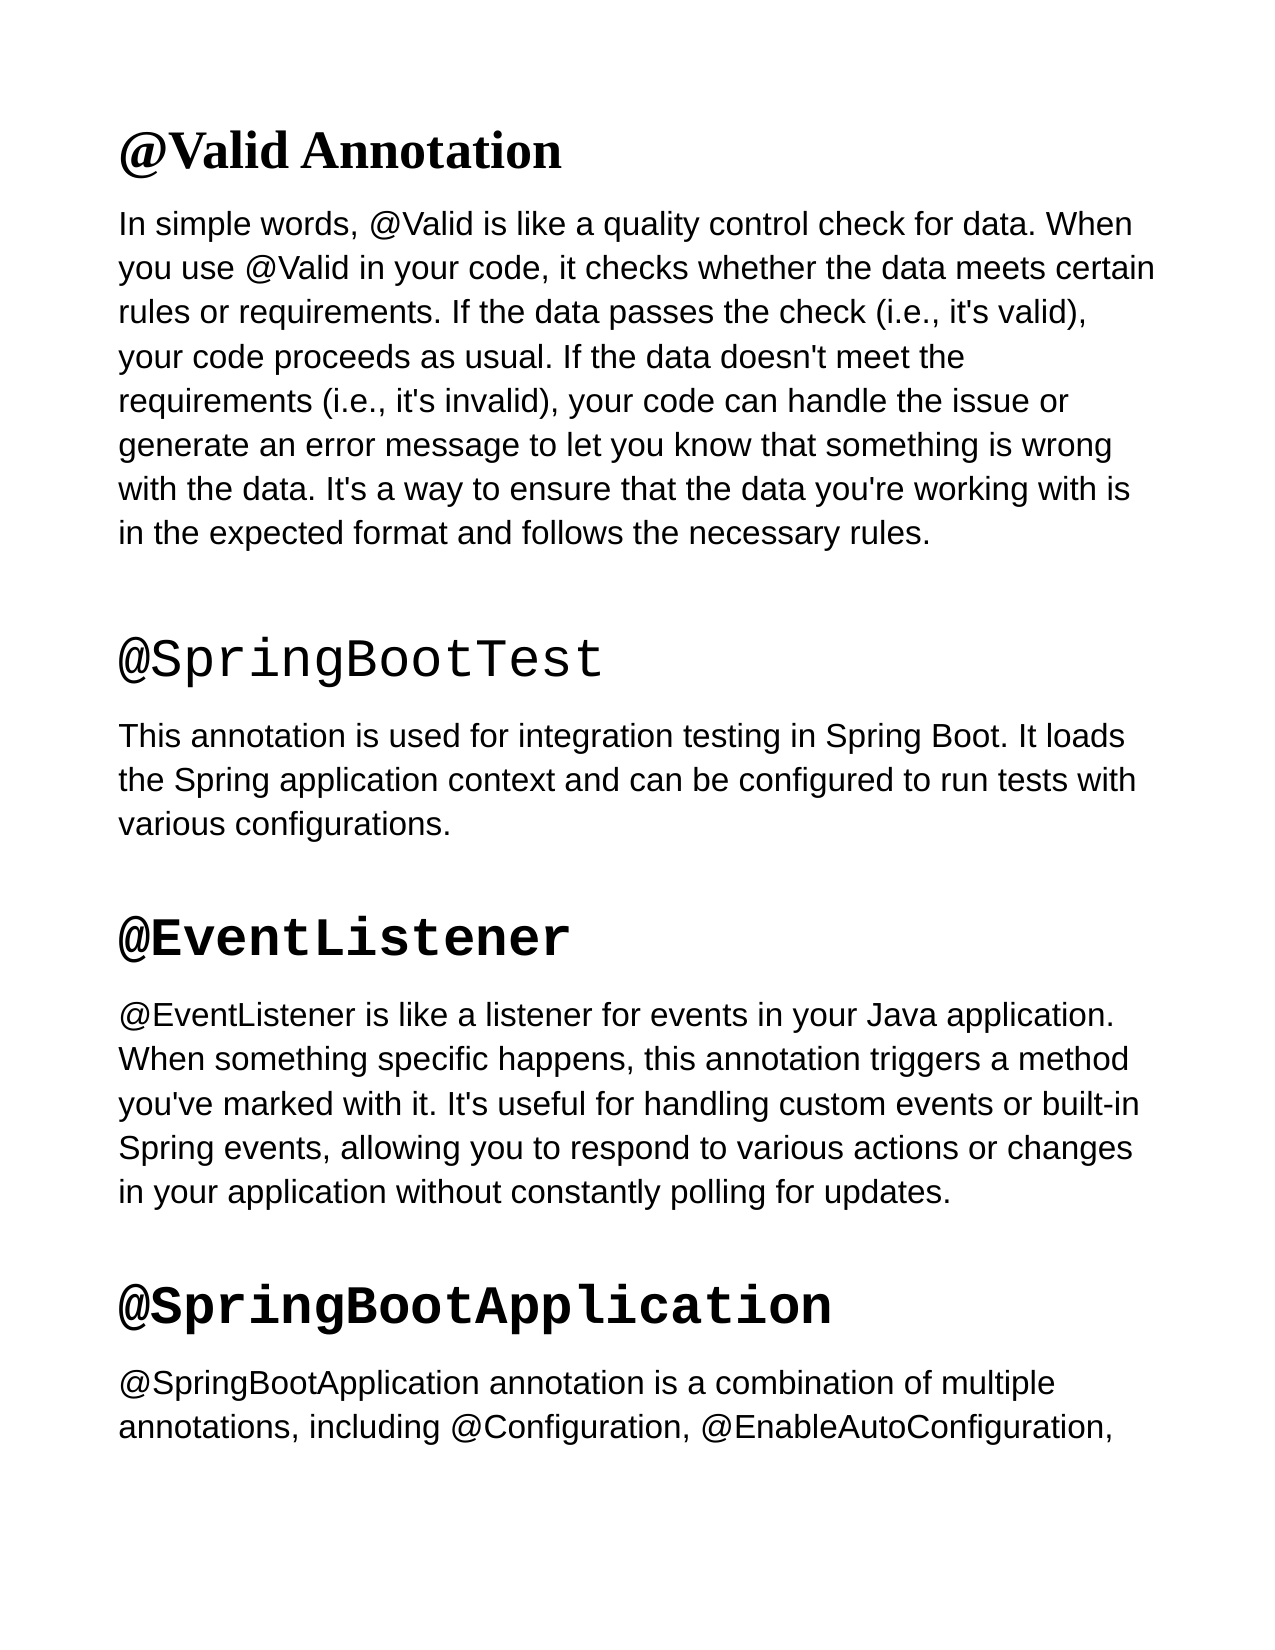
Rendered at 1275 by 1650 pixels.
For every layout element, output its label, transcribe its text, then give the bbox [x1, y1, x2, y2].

text In simple words, @Valid is like a quality control check for data. When you use @Valid in your code, it checks whether the data meets certain rules or requirements. If the data passes the check (i.e., it's valid), your code proceeds as usual. If the data doesn't meet the requirements (i.e., it's invalid), your code can handle the issue or generate an error message to let you know that something is wrong with the data. It's a way to ensure that the data you're working with is in the expected format and follows the necessary rules. [118, 204, 1157, 552]
text @SpringBootTest [118, 631, 1157, 692]
text @EventListener [118, 910, 1157, 972]
text @Valid Annotation [118, 118, 1157, 180]
text @SpringBootApplication [118, 1278, 1157, 1339]
text @SpringBootApplication annotation is a combination of multiple annotations, including @Configuration, @EnableAutoConfiguration, [118, 1363, 1157, 1446]
text This annotation is used for integration testing in Spring Boot. It loads the Spring application context and can be configured to run tests with various configurations. [118, 716, 1157, 843]
text @EventListener is like a listener for events in your Java application. When something specific happens, this annotation triggers a method you've marked with it. It's useful for handling custom events or built-in Spring events, allowing you to respond to various actions or changes in your application without constantly polling for updates. [118, 995, 1157, 1210]
